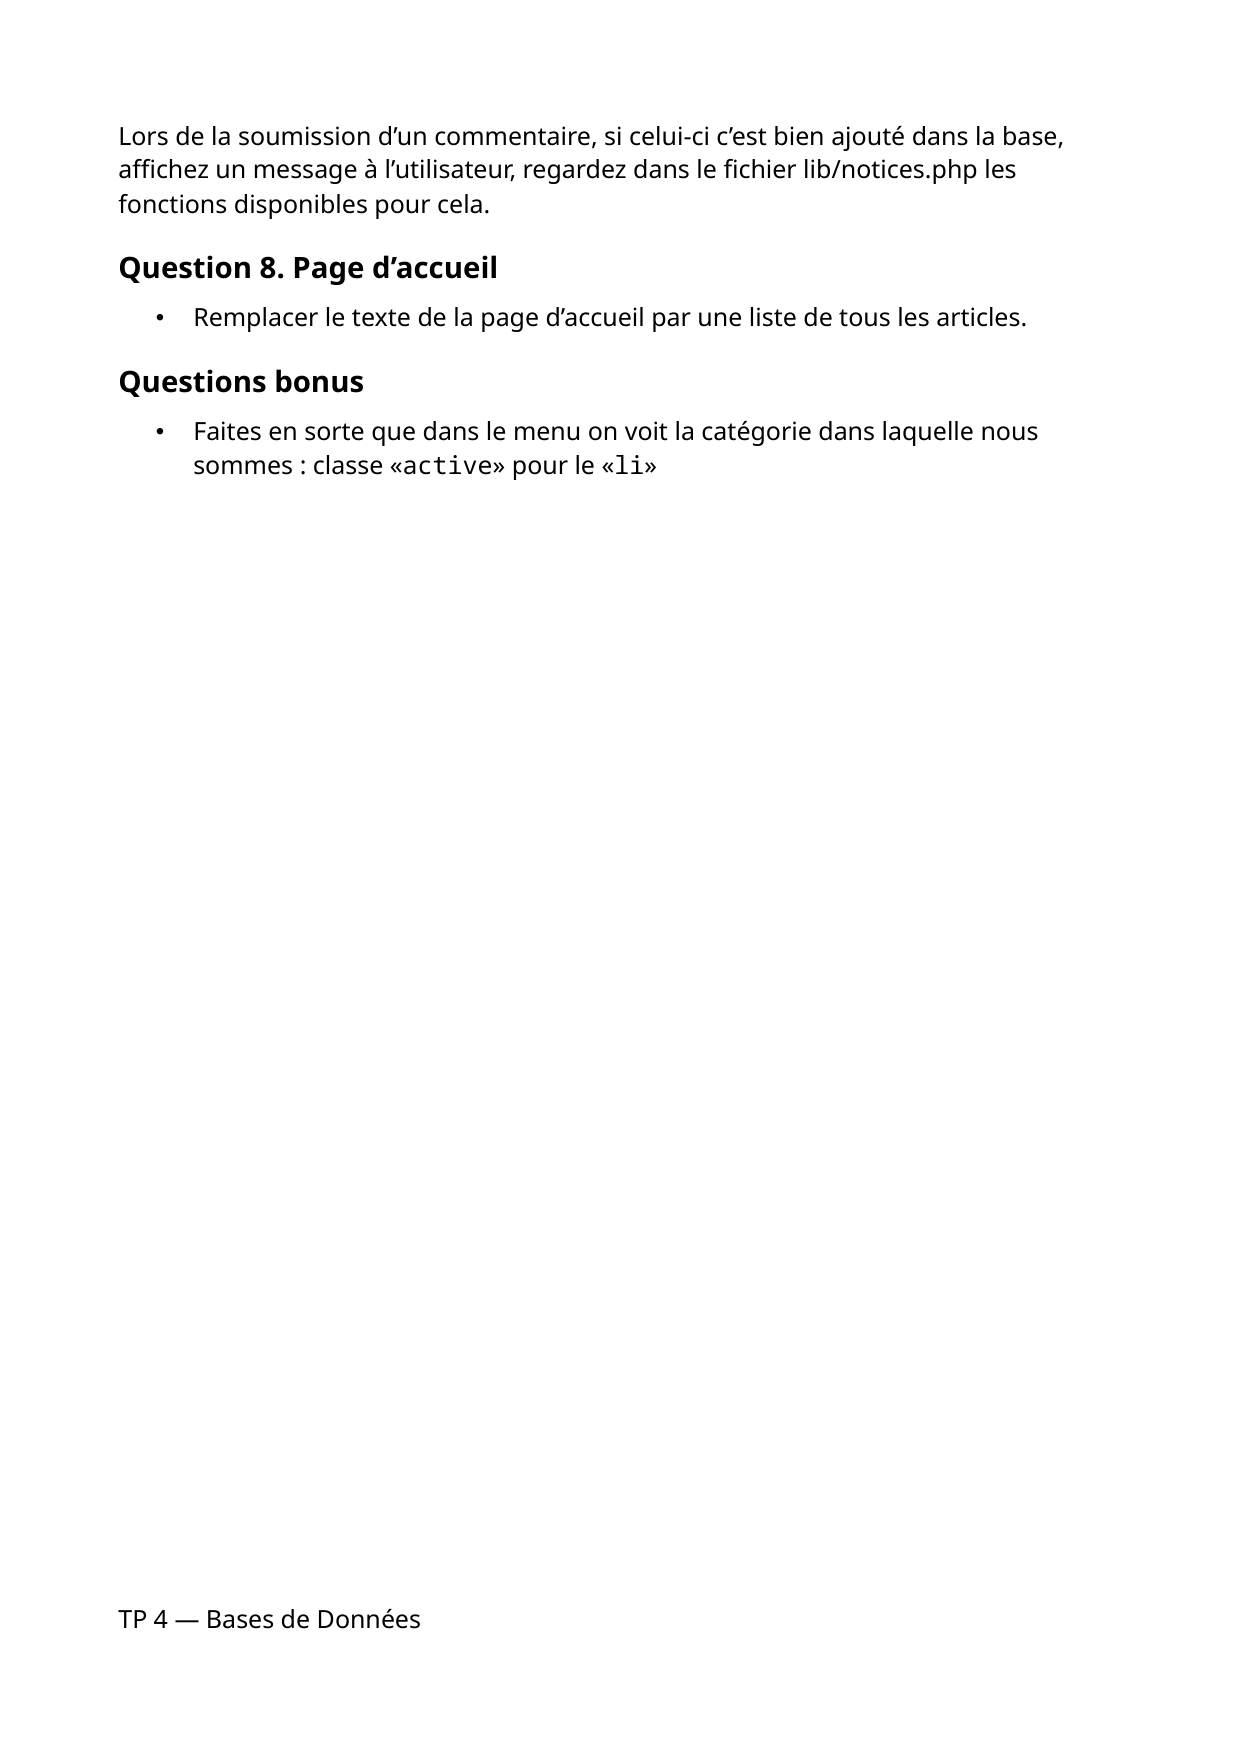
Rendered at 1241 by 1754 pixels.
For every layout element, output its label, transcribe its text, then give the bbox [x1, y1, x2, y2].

list Remplacer le texte de la page d’accueil par une liste de tous les articles. [156, 300, 1122, 334]
list Faites en sorte que dans le menu on voit la catégorie dans laquelle nous sommes : classe «active» pour le «li» [156, 413, 1122, 482]
subtitle Question 8. Page d’accueil [118, 247, 1122, 287]
text Lors de la soumission d’un commentaire, si celui-ci c’est bien ajouté dans la base, affichez un message à l’utilisateur, regardez dans le fichier lib/notices.php les fonctions disponibles pour cela. [118, 118, 1122, 220]
subtitle Questions bonus [118, 361, 1122, 401]
